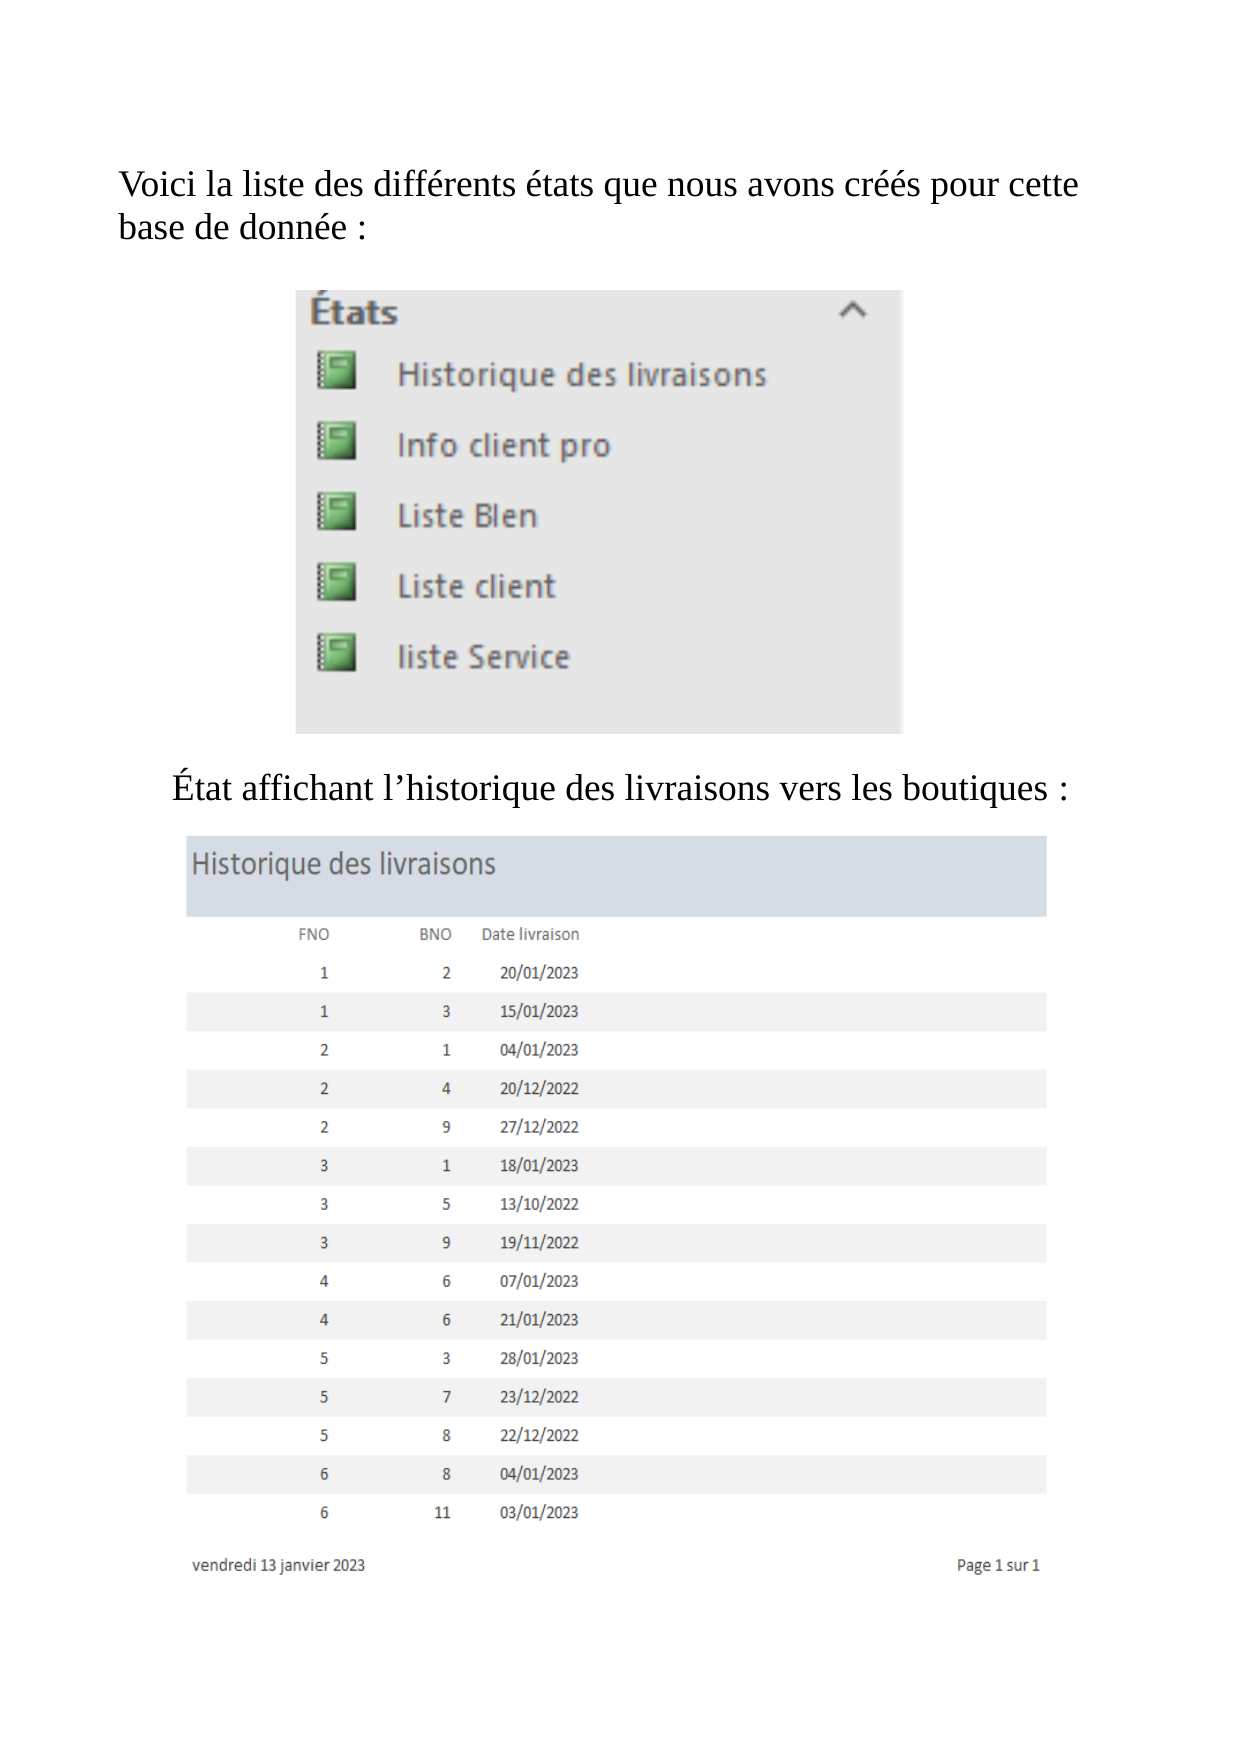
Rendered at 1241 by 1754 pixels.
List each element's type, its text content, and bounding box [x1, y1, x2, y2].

text État affichant l’historique des livraisons vers les boutiques : [118, 765, 1122, 808]
picture [175, 827, 1065, 1584]
text Voici la liste des différents états que nous avons créés pour cette base de donnée : [118, 161, 1122, 247]
picture [295, 290, 904, 734]
